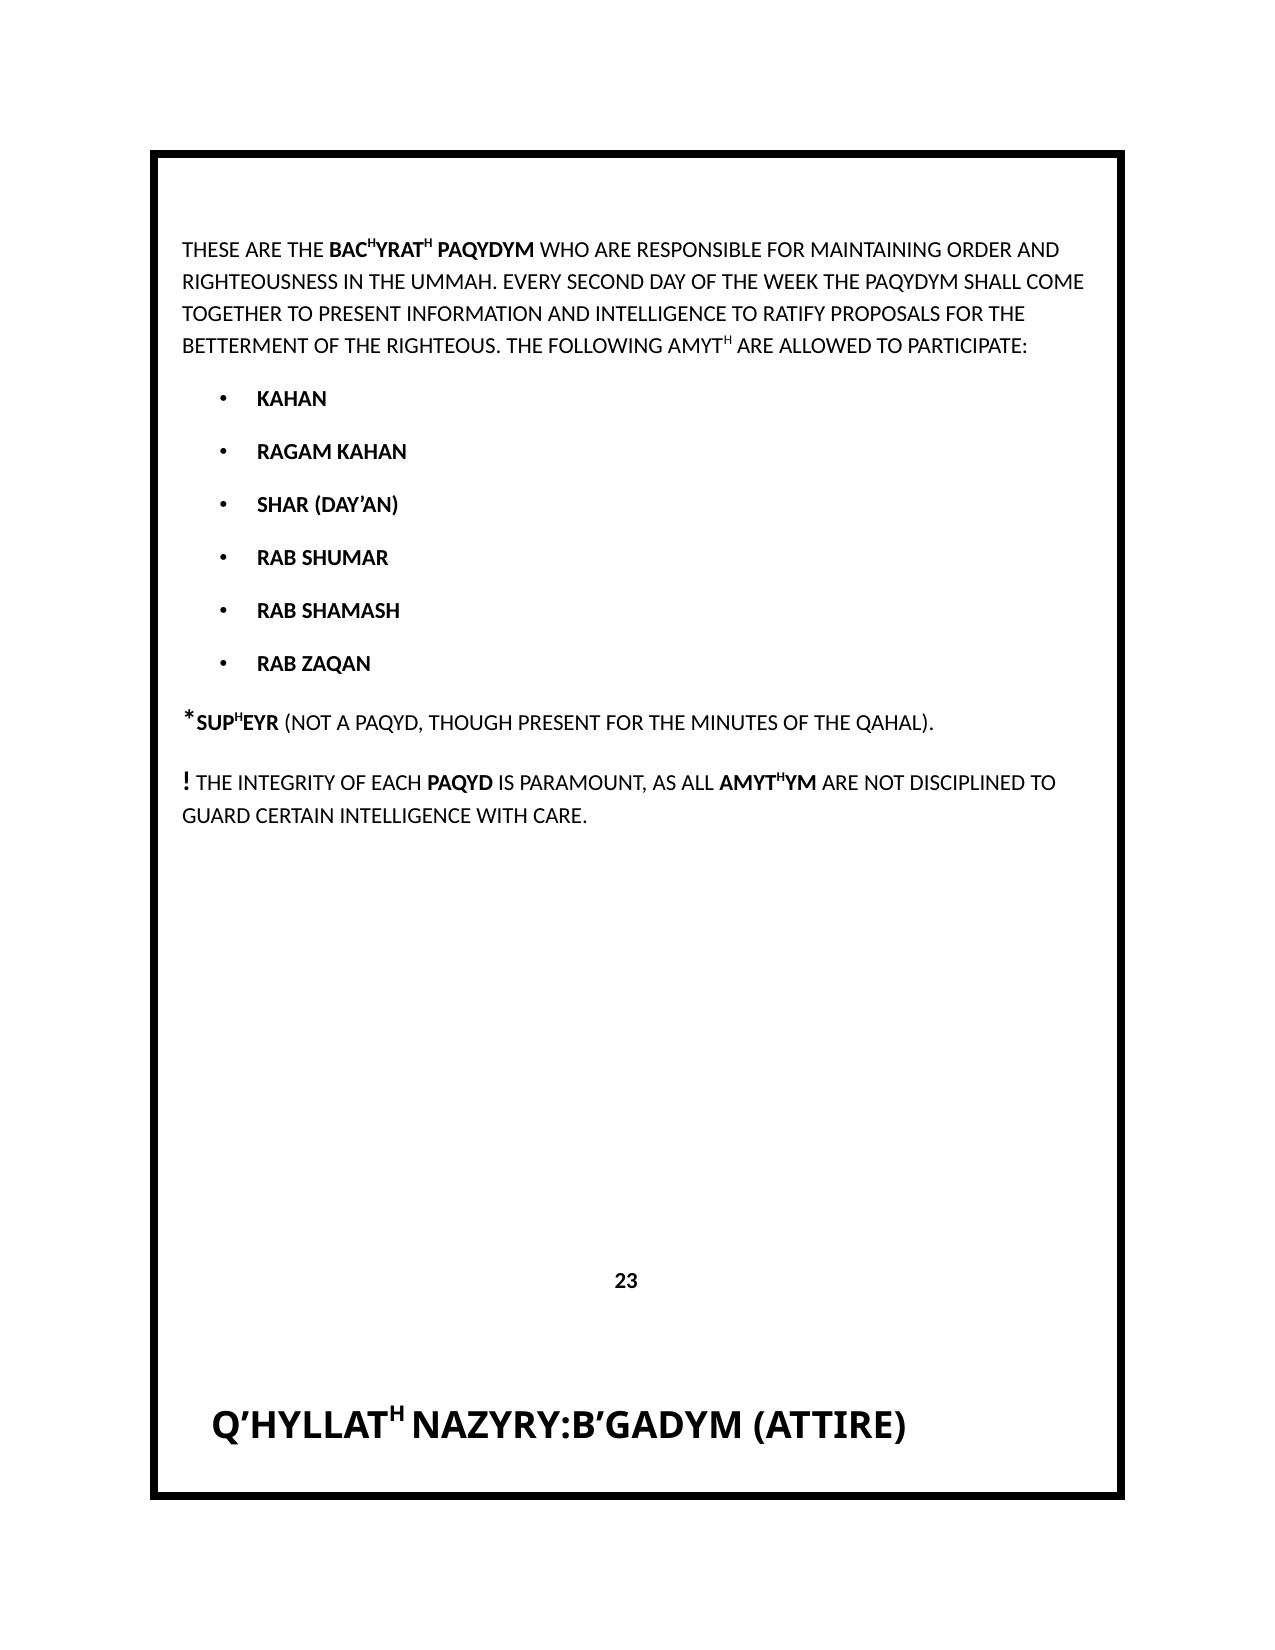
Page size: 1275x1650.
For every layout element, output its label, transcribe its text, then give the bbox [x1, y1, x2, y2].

list KAHAN [219, 384, 1093, 412]
list RAB ZAQAN [219, 649, 1093, 677]
list RAB SHUMAR [219, 543, 1093, 571]
list RAGAM KAHAN [219, 437, 1093, 465]
list SHAR (DAY’AN) [219, 490, 1093, 518]
text *SUPHEYR (NOT A PAQYD, THOUGH PRESENT FOR THE MINUTES OF THE QAHAL). [182, 702, 1093, 738]
text THESE ARE THE BACHYRATH PAQYDYM WHO ARE RESPONSIBLE FOR MAINTAINING ORDER AND RIGHTEOUSNESS IN THE UMMAH. EVERY SECOND DAY OF THE WEEK THE PAQYDYM SHALL COME TOGETHER TO PRESENT INFORMATION AND INTELLIGENCE TO RATIFY PROPOSALS FOR THE BETTERMENT OF THE RIGHTEOUS. THE FOLLOWING AMYTH ARE ALLOWED TO PARTICIPATE: [182, 235, 1093, 359]
text Q’HYLLATH NAZYRY:B’GADYM (ATTIRE) [182, 1398, 1093, 1449]
text ! THE INTEGRITY OF EACH PAQYD IS PARAMOUNT, AS ALL AMYTHYM ARE NOT DISCIPLINED TO GUARD CERTAIN INTELLIGENCE WITH CARE. [182, 764, 1093, 829]
list RAB SHAMASH [219, 596, 1093, 624]
text 23 [182, 1266, 1093, 1294]
